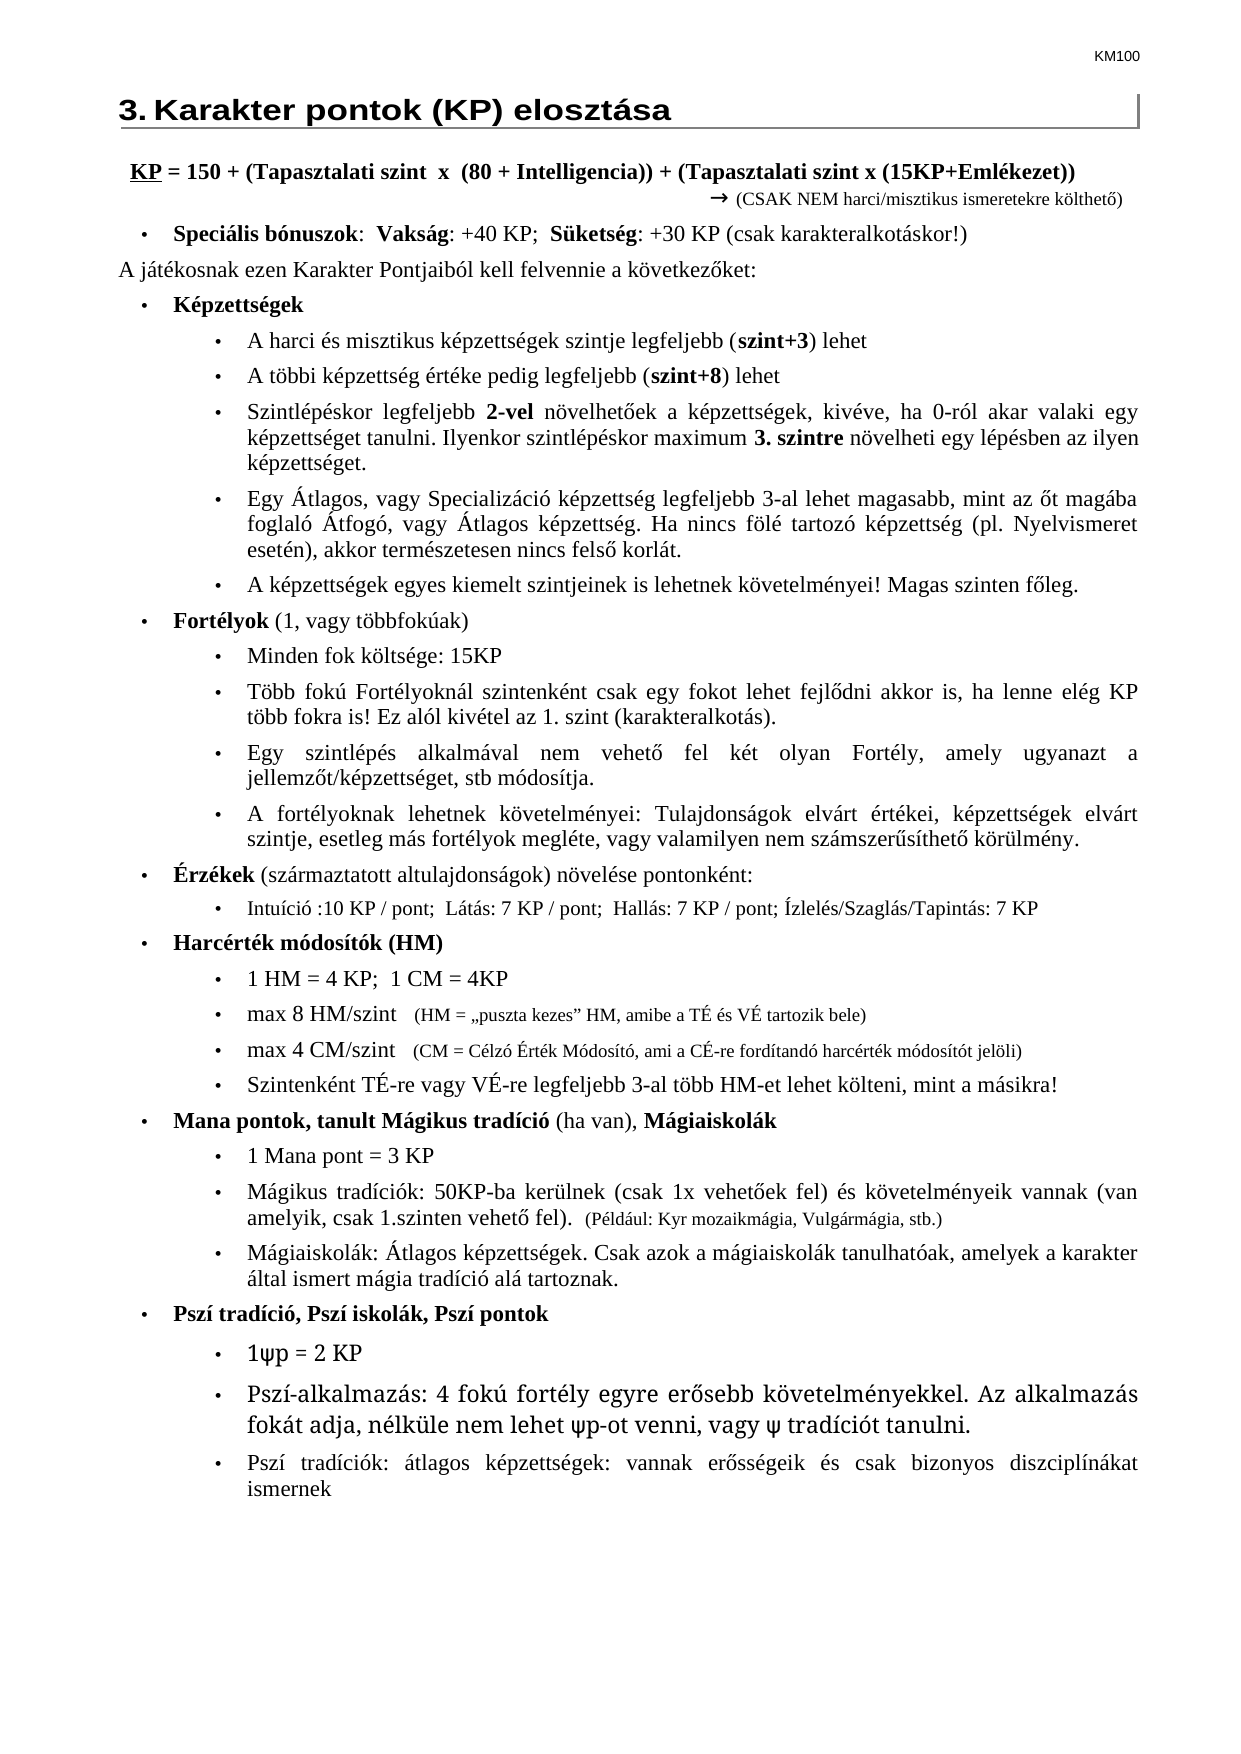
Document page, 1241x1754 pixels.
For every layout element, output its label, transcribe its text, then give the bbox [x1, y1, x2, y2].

subtitle Karakter pontok (KP) elosztása [118, 94, 1137, 127]
list 1 HM = 4 KP; 1 CM = 4KP [215, 966, 1140, 991]
list Szintlépéskor legfeljebb 2-vel növelhetőek a képzettségek, kivéve, ha 0-ról akar valaki egy képzettséget tanulni. Ilyenkor szintlépéskor maximum 3. szintre növelheti egy lépésben az ilyen képzettséget. [215, 399, 1140, 475]
list 1ψp = 2 KP [215, 1336, 1140, 1368]
list Minden fok költsége: 15KP [215, 643, 1140, 668]
list Speciális bónuszok: Vakság: +40 KP; Süketség: +30 KP (csak karakteralkotáskor!) [141, 221, 1140, 247]
list Egy Átlagos, vagy Specializáció képzettség legfeljebb 3-al lehet magasabb, mint az őt magába foglaló Átfogó, vagy Átlagos képzettség. Ha nincs fölé tartozó képzettség (pl. Nyelvismeret esetén), akkor természetesen nincs felső korlát. [215, 485, 1140, 562]
list Mana pontok, tanult Mágikus tradíció (ha van), Mágiaiskolák [141, 1108, 1140, 1133]
list Mágiaiskolák: Átlagos képzettségek. Csak azok a mágiaiskolák tanulhatóak, amelyek a karakter által ismert mágia tradíció alá tartoznak. [215, 1240, 1140, 1291]
list 1 Mana pont = 3 KP [215, 1143, 1140, 1169]
list A harci és misztikus képzettségek szintje legfeljebb (szint+3) lehet [215, 328, 1140, 353]
list Több fokú Fortélyoknál szintenként csak egy fokot lehet fejlődni akkor is, ha lenne elég KP több fokra is! Ez alól kivétel az 1. szint (karakteralkotás). [215, 678, 1140, 729]
text KP = 150 + (Tapasztalati szint x (80 + Intelligencia)) + (Tapasztalati szint x (15KP+Emlékezet)) → (CSAK NEM harci/misztikus ismeretekre költhető) [118, 159, 1140, 211]
list Pszí-alkalmazás: 4 fokú fortély egyre erősebb követelményekkel. Az alkalmazás fokát adja, nélküle nem lehet ψp-ot venni, vagy ψ tradíciót tanulni. [215, 1378, 1140, 1440]
list A képzettségek egyes kiemelt szintjeinek is lehetnek követelményei! Magas szinten főleg. [215, 572, 1140, 597]
list Fortélyok (1, vagy többfokúak) [141, 607, 1140, 633]
text A játékosnak ezen Karakter Pontjaiból kell felvennie a következőket: [118, 257, 1140, 282]
list max 8 HM/szint (HM = „puszta kezes” HM, amibe a TÉ és VÉ tartozik bele) [215, 1001, 1140, 1027]
list Képzettségek [141, 292, 1140, 318]
list max 4 CM/szint (CM = Célzó Érték Módosító, ami a CÉ-re fordítandó harcérték módosítót jelöli) [215, 1037, 1140, 1062]
list Szintenként TÉ-re vagy VÉ-re legfeljebb 3-al több HM-et lehet költeni, mint a másikra! [215, 1072, 1140, 1098]
list Mágikus tradíciók: 50KP-ba kerülnek (csak 1x vehetőek fel) és követelményeik vannak (van amelyik, csak 1.szinten vehető fel). (Például: Kyr mozaikmágia, Vulgármágia, stb.) [215, 1179, 1140, 1230]
list Pszí tradíciók: átlagos képzettségek: vannak erősségeik és csak bizonyos diszciplínákat ismernek [215, 1450, 1140, 1501]
list A többi képzettség értéke pedig legfeljebb (szint+8) lehet [215, 363, 1140, 389]
list Pszí tradíció, Pszí iskolák, Pszí pontok [141, 1301, 1140, 1326]
list A fortélyoknak lehetnek követelményei: Tulajdonságok elvárt értékei, képzettségek elvárt szintje, esetleg más fortélyok megléte, vagy valamilyen nem számszerűsíthető körülmény. [215, 801, 1140, 852]
list Intuíció :10 KP / pont; Látás: 7 KP / pont; Hallás: 7 KP / pont; Ízlelés/Szaglás/Tapintás: 7 KP [215, 897, 1140, 920]
list Egy szintlépés alkalmával nem vehető fel két olyan Fortély, amely ugyanazt a jellemzőt/képzettséget, stb módosítja. [215, 739, 1140, 791]
list Harcérték módosítók (HM) [141, 930, 1140, 956]
list Érzékek (származtatott altulajdonságok) növelése pontonként: [141, 862, 1140, 887]
